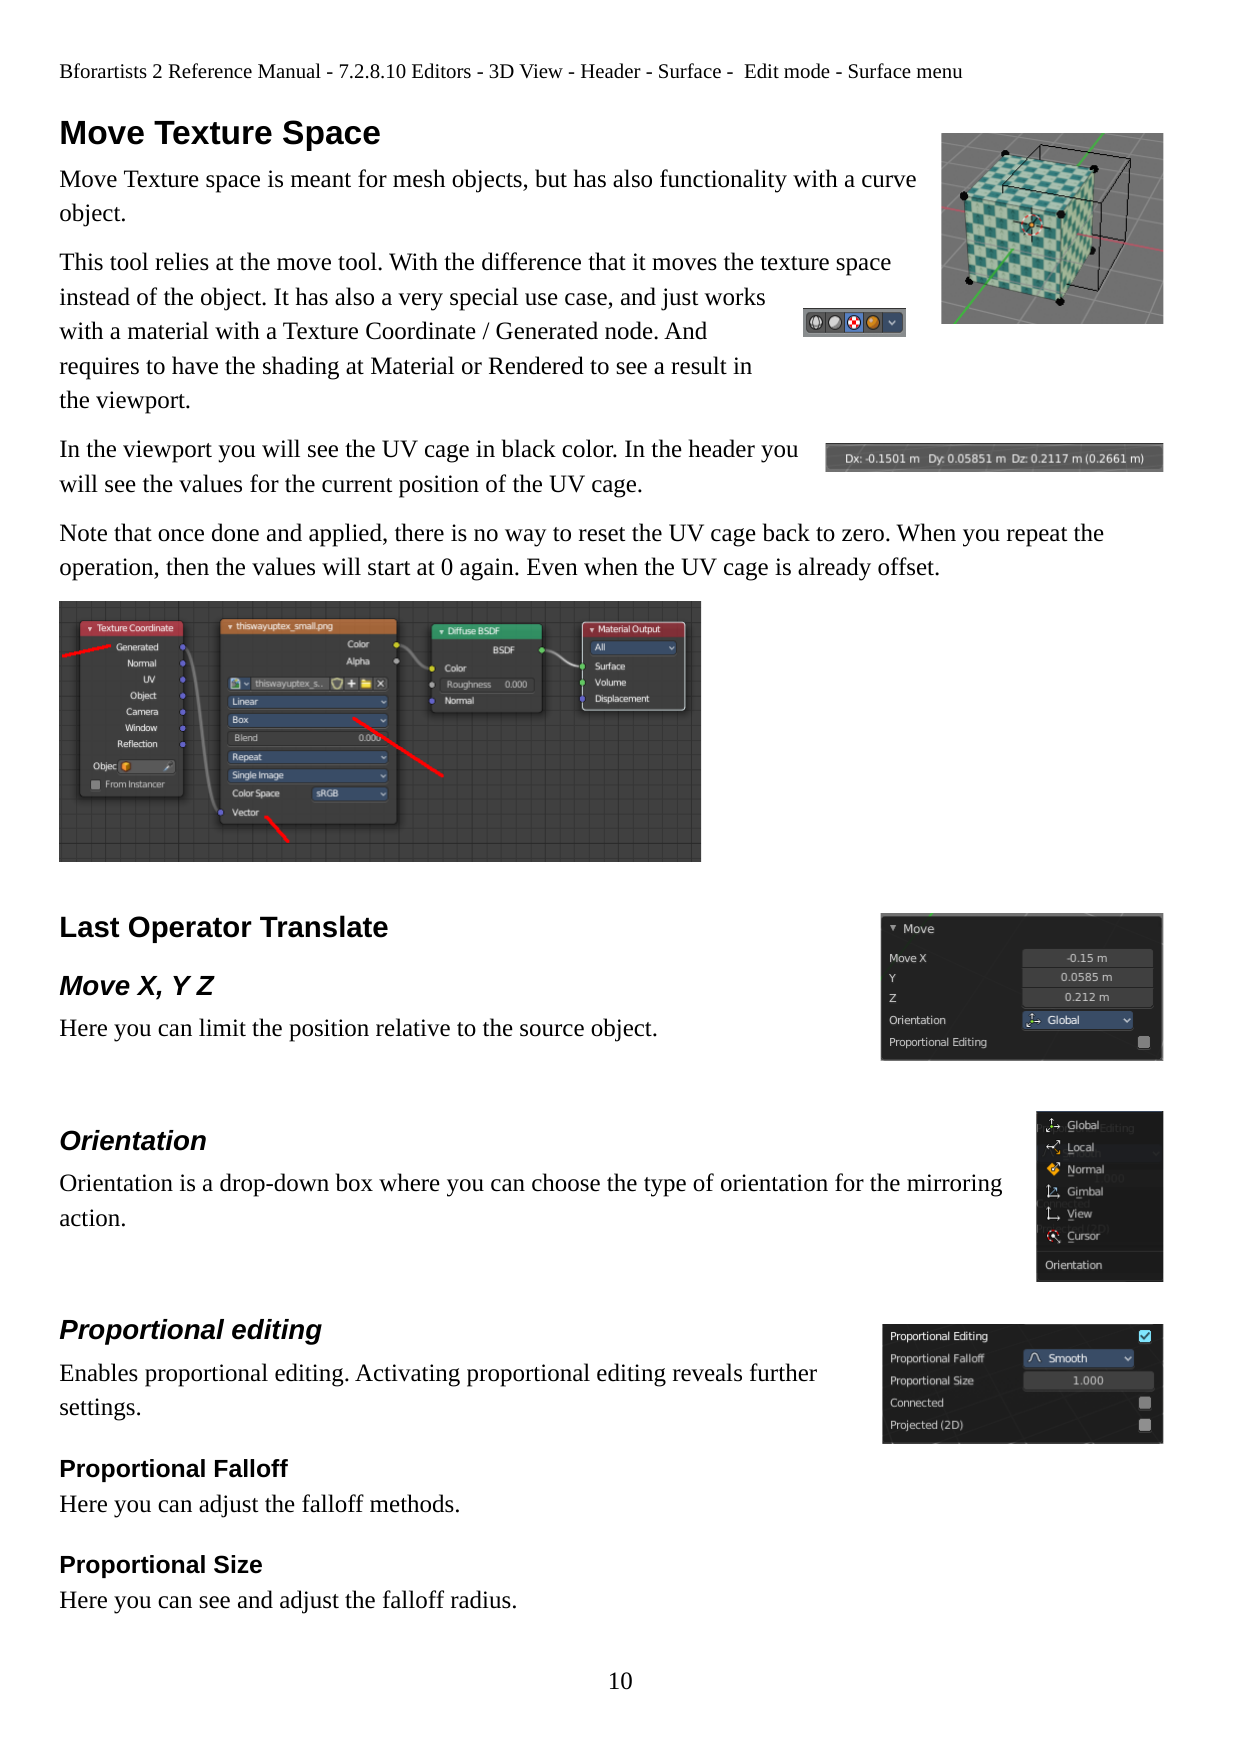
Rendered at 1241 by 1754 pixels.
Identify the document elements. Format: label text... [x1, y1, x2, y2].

text Move Texture space is meant for mesh objects, but has also functionality with a curve object. [59, 164, 941, 227]
picture [803, 308, 906, 337]
text Orientation is a drop-down box where you can choose the type of orientation for the mirroring action. [59, 1168, 1036, 1232]
subtitle Proportional Falloff [59, 1454, 1181, 1482]
picture [825, 443, 1164, 472]
subtitle [1164, 969, 1181, 1001]
picture [1036, 1111, 1164, 1282]
subtitle Proportional Size [59, 1550, 1181, 1579]
subtitle [1164, 1124, 1181, 1156]
picture [941, 133, 1164, 324]
text Here you can limit the position relative to the source object. [59, 1013, 880, 1042]
subtitle Orientation [59, 1124, 1036, 1156]
subtitle Move X, Y Z [59, 969, 880, 1001]
text Here you can adjust the falloff methods. [59, 1489, 1181, 1517]
picture [880, 913, 1164, 1061]
text In the viewport you will see the UV cage in black color. In the header you will see the values for the current position of the UV cage. [59, 434, 1181, 497]
subtitle Last Operator Translate [59, 910, 1181, 944]
subtitle Proportional editing [59, 1313, 1181, 1345]
text This tool relies at the move tool. With the difference that it moves the texture space instead of the object. It has also a very special use case, and just works with a material with a Texture Coordinate / Generated node. And requires to have the shading at Material or Rendered to see a result in the viewport. [59, 247, 1181, 414]
text Note that once done and applied, there is no way to reset the UV cage back to zero. When you repeat the operation, then the values will start at 0 again. Even when the UV cage is already offset. [59, 518, 1181, 581]
text Here you can see and adjust the falloff radius. [59, 1585, 1181, 1614]
picture [882, 1324, 1164, 1444]
picture [59, 601, 702, 862]
text Enables proportional editing. Activating proportional editing reveals further settings. [59, 1358, 882, 1421]
subtitle Move Texture Space [59, 113, 1181, 151]
